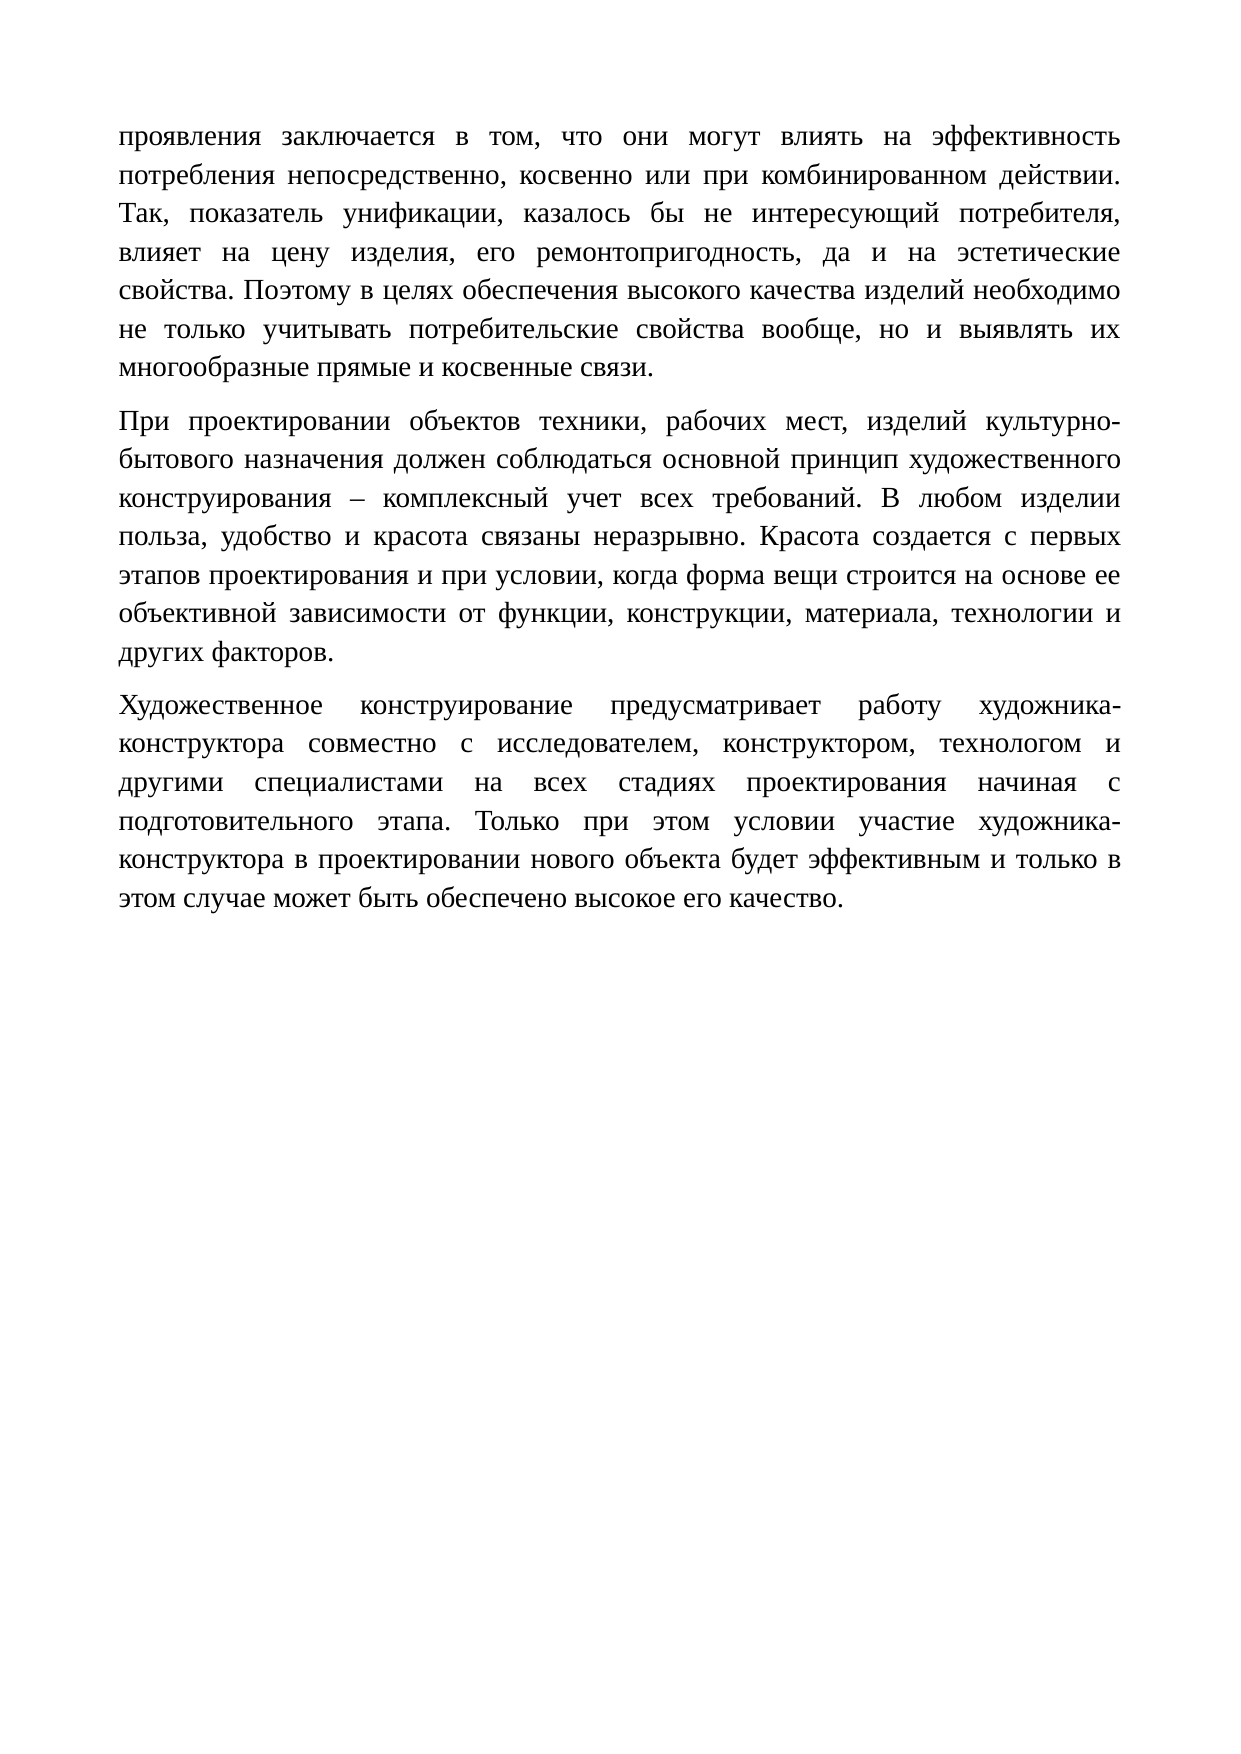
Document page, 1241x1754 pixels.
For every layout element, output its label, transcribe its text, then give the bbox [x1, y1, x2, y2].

text Художественное конструирование предусматривает работу художника-конструктора совместно с исследователем, конструктором, технологом и другими специалистами на всех стадиях проектирования начиная с подготовительного этапа. Только при этом условии участие художника-конструктора в проектировании нового объекта будет эффективным и только в этом случае может быть обеспечено высокое его качество. [118, 687, 1122, 913]
text проявления заключается в том, что они могут влиять на эффективность потребления непосредственно, косвенно или при комбинированном действии. Так, показатель унификации, казалось бы не интересующий потребителя, влияет на цену изделия, его ремонтопригодность, да и на эстетические свойства. Поэтому в целях обеспечения высокого качества изделий необходимо не только учитывать потребительские свойства вообще, но и выявлять их многообразные прямые и косвенные связи. [118, 118, 1122, 383]
text При проектировании объектов техники, рабочих мест, изделий культурно-бытового назначения должен соблюдаться основной принцип художественного конструирования – комплексный учет всех требований. В любом изделии польза, удобство и красота связаны неразрывно. Красота создается с первых этапов проектирования и при условии, когда форма вещи строится на основе ее объективной зависимости от функции, конструкции, материала, технологии и других факторов. [118, 403, 1122, 667]
